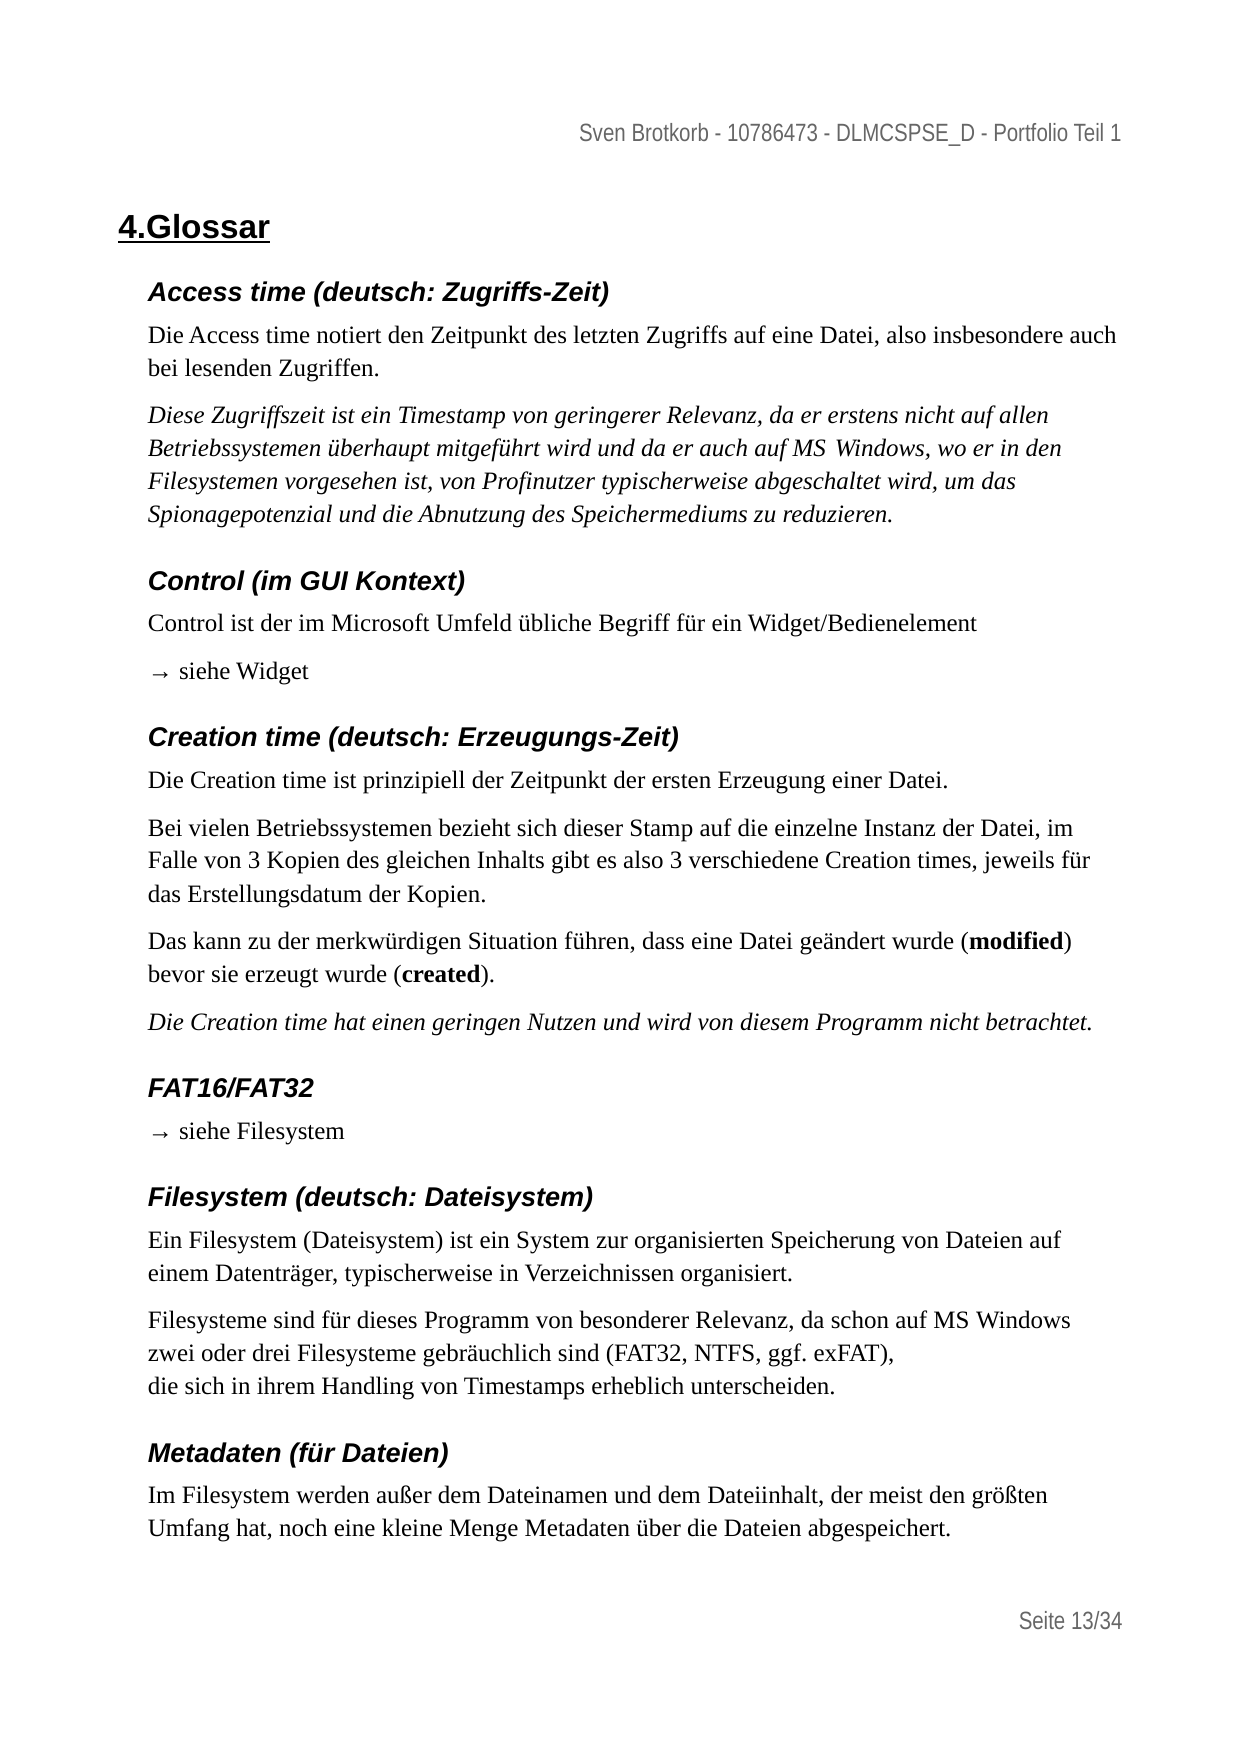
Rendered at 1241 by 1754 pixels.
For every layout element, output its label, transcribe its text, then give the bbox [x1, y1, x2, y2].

text Filesysteme sind für dieses Programm von besonderer Relevanz, da schon auf MS Windows zwei oder drei Filesysteme gebräuchlich sind (FAT32, NTFS, ggf. exFAT), die sich in ihrem Handling von Timestamps erheblich unterscheiden. [148, 1305, 1122, 1400]
text Die Access time notiert den Zeitpunkt des letzten Zugriffs auf eine Datei, also insbesondere auch bei lesenden Zugriffen. [148, 320, 1122, 382]
text Diese Zugriffszeit ist ein Timestamp von geringerer Relevanz, da er erstens nicht auf allen Betriebssystemen überhaupt mitgeführt wird und da er auch auf MS Windows, wo er in den Filesystemen vorgesehen ist, von Profinutzer typischerweise abgeschaltet wird, um das Spionagepotenzial und die Abnutzung des Speichermediums zu reduzieren. [148, 400, 1122, 528]
text Control ist der im Microsoft Umfeld übliche Begriff für ein Widget/Bedienelement [148, 608, 1122, 637]
text → siehe Filesystem [148, 1116, 1122, 1144]
text Das kann zu der merkwürdigen Situation führen, dass eine Datei geändert wurde (modified) bevor sie erzeugt wurde (created). [148, 926, 1122, 988]
subtitle Access time (deutsch: Zugriffs-Zeit) [148, 276, 1122, 307]
text Im Filesystem werden außer dem Dateinamen und dem Dateiinhalt, der meist den größten Umfang hat, noch eine kleine Menge Metadaten über die Dateien abgespeichert. [148, 1480, 1122, 1542]
text → siehe Widget [148, 656, 1122, 685]
text Die Creation time ist prinzipiell der Zeitpunkt der ersten Erzeugung einer Datei. [148, 765, 1122, 794]
subtitle Control (im GUI Kontext) [148, 565, 1122, 596]
text Die Creation time hat einen geringen Nutzen und wird von diesem Programm nicht betrachtet. [148, 1007, 1122, 1036]
text Ein Filesystem (Dateisystem) ist ein System zur organisierten Speicherung von Dateien auf einem Datenträger, typischerweise in Verzeichnissen organisiert. [148, 1225, 1122, 1287]
subtitle Creation time (deutsch: Erzeugungs-Zeit) [148, 721, 1122, 753]
subtitle FAT16/FAT32 [148, 1072, 1122, 1103]
text Bei vielen Betriebssystemen bezieht sich dieser Stamp auf die einzelne Instanz der Datei, im Falle von 3 Kopien des gleichen Inhalts gibt es also 3 verschiedene Creation times, jeweils für das Erstellungsdatum der Kopien. [148, 813, 1122, 907]
subtitle Metadaten (für Dateien) [148, 1437, 1122, 1468]
subtitle Filesystem (deutsch: Dateisystem) [148, 1181, 1122, 1212]
subtitle 4.Glossar [118, 208, 1122, 246]
